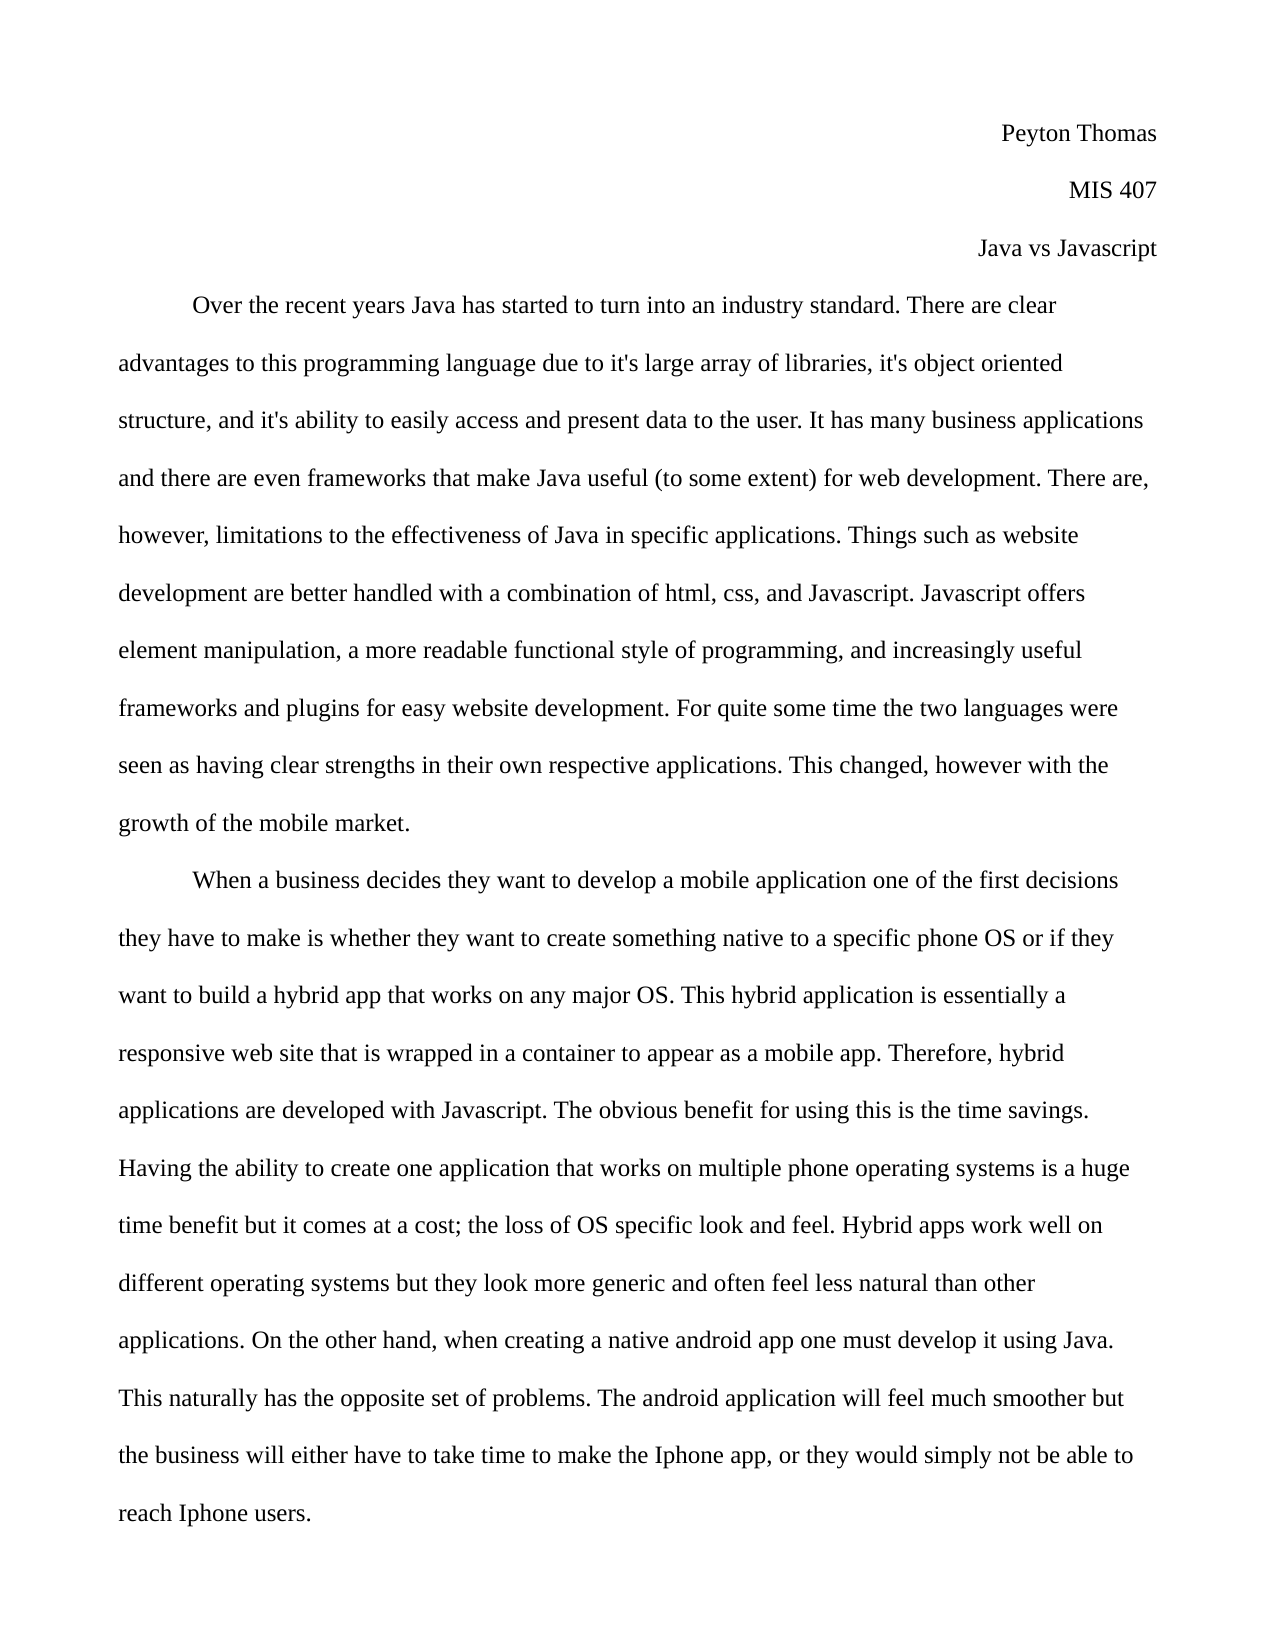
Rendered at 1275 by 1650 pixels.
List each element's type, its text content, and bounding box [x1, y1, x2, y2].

text When a business decides they want to develop a mobile application one of the first decisions they have to make is whether they want to create something native to a specific phone OS or if they want to build a hybrid app that works on any major OS. This hybrid application is essentially a responsive web site that is wrapped in a container to appear as a mobile app. Therefore, hybrid applications are developed with Javascript. The obvious benefit for using this is the time savings. Having the ability to create one application that works on multiple phone operating systems is a huge time benefit but it comes at a cost; the loss of OS specific look and feel. Hybrid apps work well on different operating systems but they look more generic and often feel less natural than other applications. On the other hand, when creating a native android app one must develop it using Java. This naturally has the opposite set of problems. The android application will feel much smoother but the business will either have to take time to make the Iphone app, or they would simply not be able to reach Iphone users. [118, 866, 1157, 1527]
text Over the recent years Java has started to turn into an industry standard. There are clear advantages to this programming language due to it's large array of libraries, it's object oriented structure, and it's ability to easily access and present data to the user. It has many business applications and there are even frameworks that make Java useful (to some extent) for web development. There are, however, limitations to the effectiveness of Java in specific applications. Things such as website development are better handled with a combination of html, css, and Javascript. Javascript offers element manipulation, a more readable functional style of programming, and increasingly useful frameworks and plugins for easy website development. For quite some time the two languages were seen as having clear strengths in their own respective applications. This changed, however with the growth of the mobile market. [118, 291, 1157, 837]
text MIS 407 [118, 176, 1157, 204]
text Peyton Thomas [118, 118, 1157, 147]
text Java vs Javascript [118, 233, 1157, 262]
